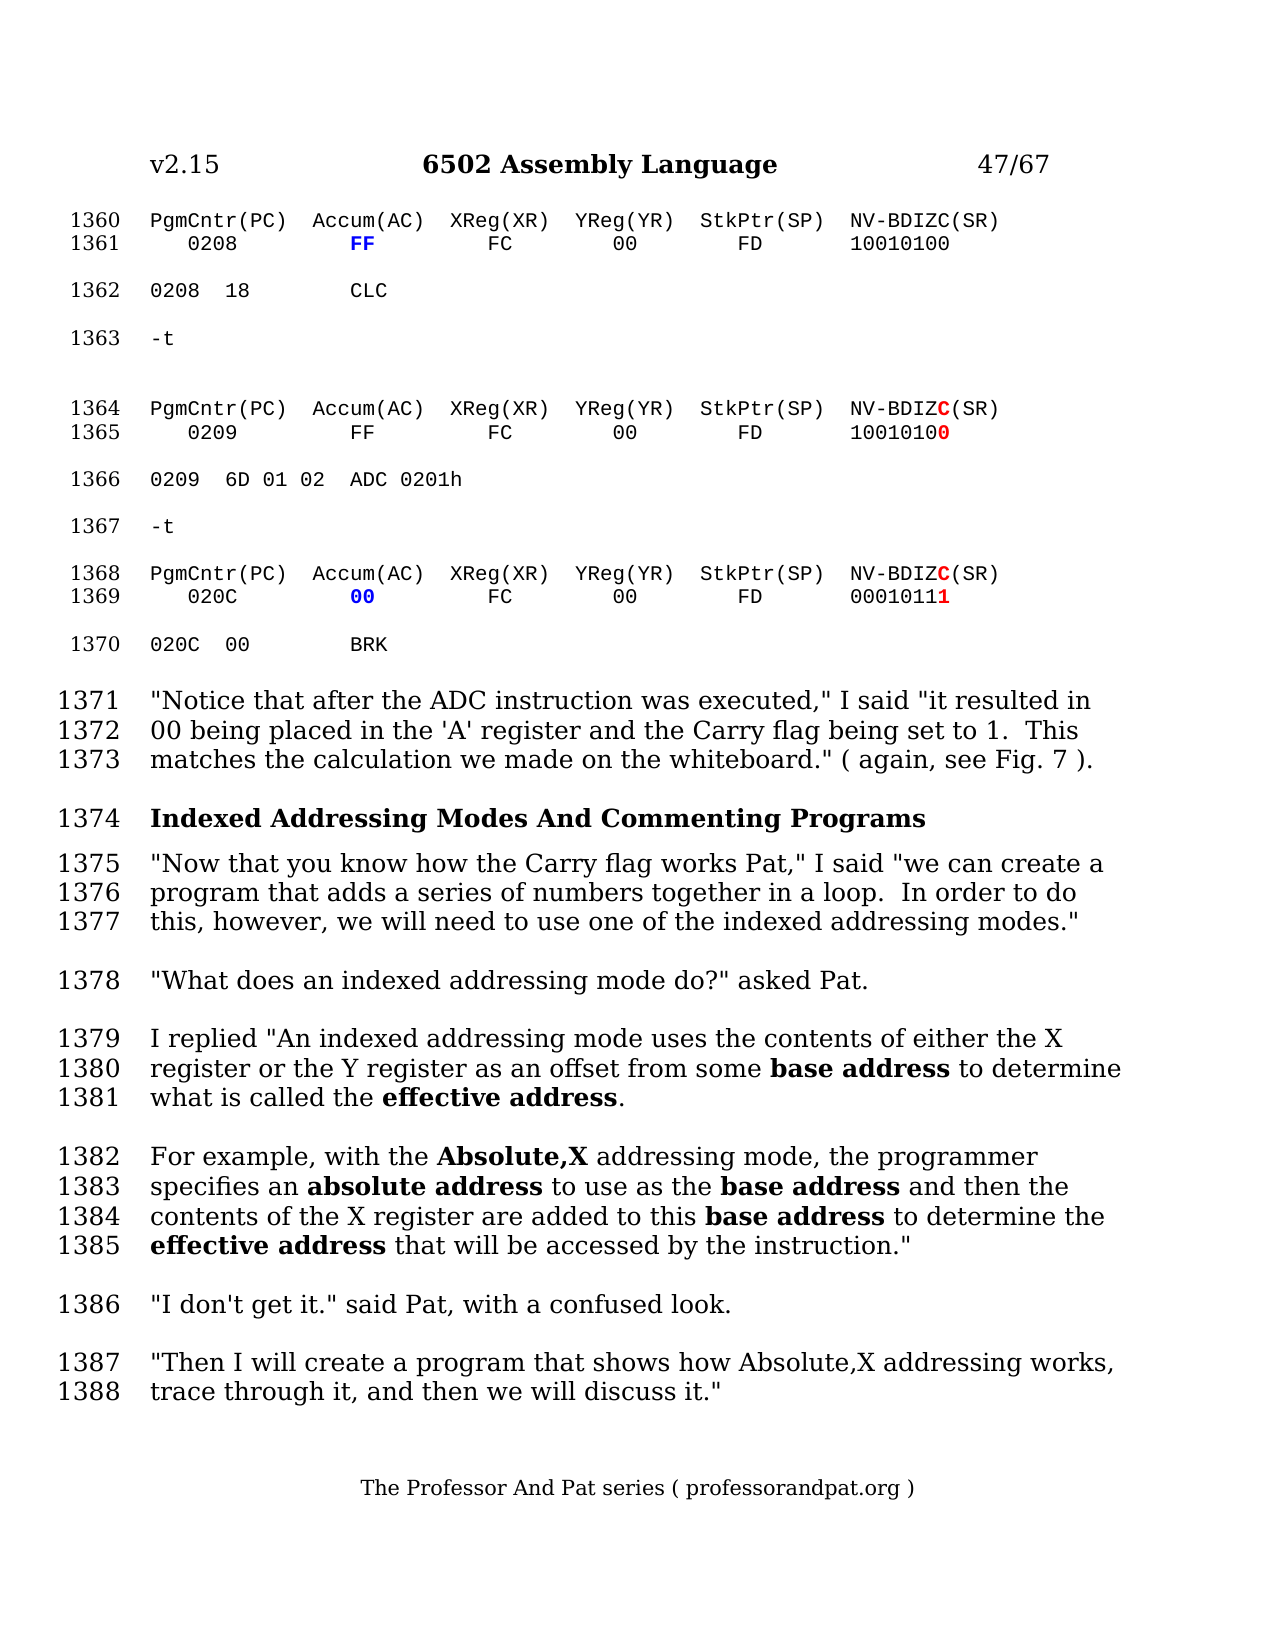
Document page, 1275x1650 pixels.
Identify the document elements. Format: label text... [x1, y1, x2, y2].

text "I don't get it." said Pat, with a confused look. [150, 1290, 1125, 1319]
text 0209 6D 01 02 ADC 0201h [150, 469, 1125, 492]
text PgmCntr(PC) Accum(AC) XReg(XR) YReg(YR) StkPtr(SP) NV-BDIZC(SR) [150, 563, 1125, 587]
text "Now that you know how the Carry flag works Pat," I said "we can create a program that adds a series of numbers together in a loop. In order to do this, however, we will need to use one of the indexed addressing modes." [150, 849, 1125, 937]
text PgmCntr(PC) Accum(AC) XReg(XR) YReg(YR) StkPtr(SP) NV-BDIZC(SR) [150, 398, 1125, 422]
text 0208 FF FC 00 FD 10010100 [150, 233, 1125, 257]
text PgmCntr(PC) Accum(AC) XReg(XR) YReg(YR) StkPtr(SP) NV-BDIZC(SR) [150, 210, 1125, 233]
text I replied "An indexed addressing mode uses the contents of either the X register or the Y register as an offset from some base address to determine what is called the effective address. [150, 1024, 1125, 1113]
text For example, with the Absolute,X addressing mode, the programmer specifies an absolute address to use as the base address and then the contents of the X register are added to this base address to determine the effective address that will be accessed by the instruction." [150, 1142, 1125, 1261]
text 0208 18 CLC [150, 281, 1125, 304]
text "What does an indexed addressing mode do?" asked Pat. [150, 966, 1125, 995]
text -t [150, 516, 1125, 539]
text "Then I will create a program that shows how Absolute,X addressing works, trace through it, and then we will discuss it." [150, 1348, 1125, 1407]
text 0209 FF FC 00 FD 10010100 [150, 422, 1125, 445]
text 020C 00 BRK [150, 634, 1125, 657]
text -t [150, 328, 1125, 351]
subtitle Indexed Addressing Modes And Commenting Programs [150, 804, 1125, 834]
text "Notice that after the ADC instruction was executed," I said "it resulted in 00 being placed in the 'A' register and the Carry flag being set to 1. This matches the calculation we made on the whiteboard." ( again, see Fig. 7 ). [150, 687, 1125, 774]
text 020C 00 FC 00 FD 00010111 [150, 587, 1125, 610]
